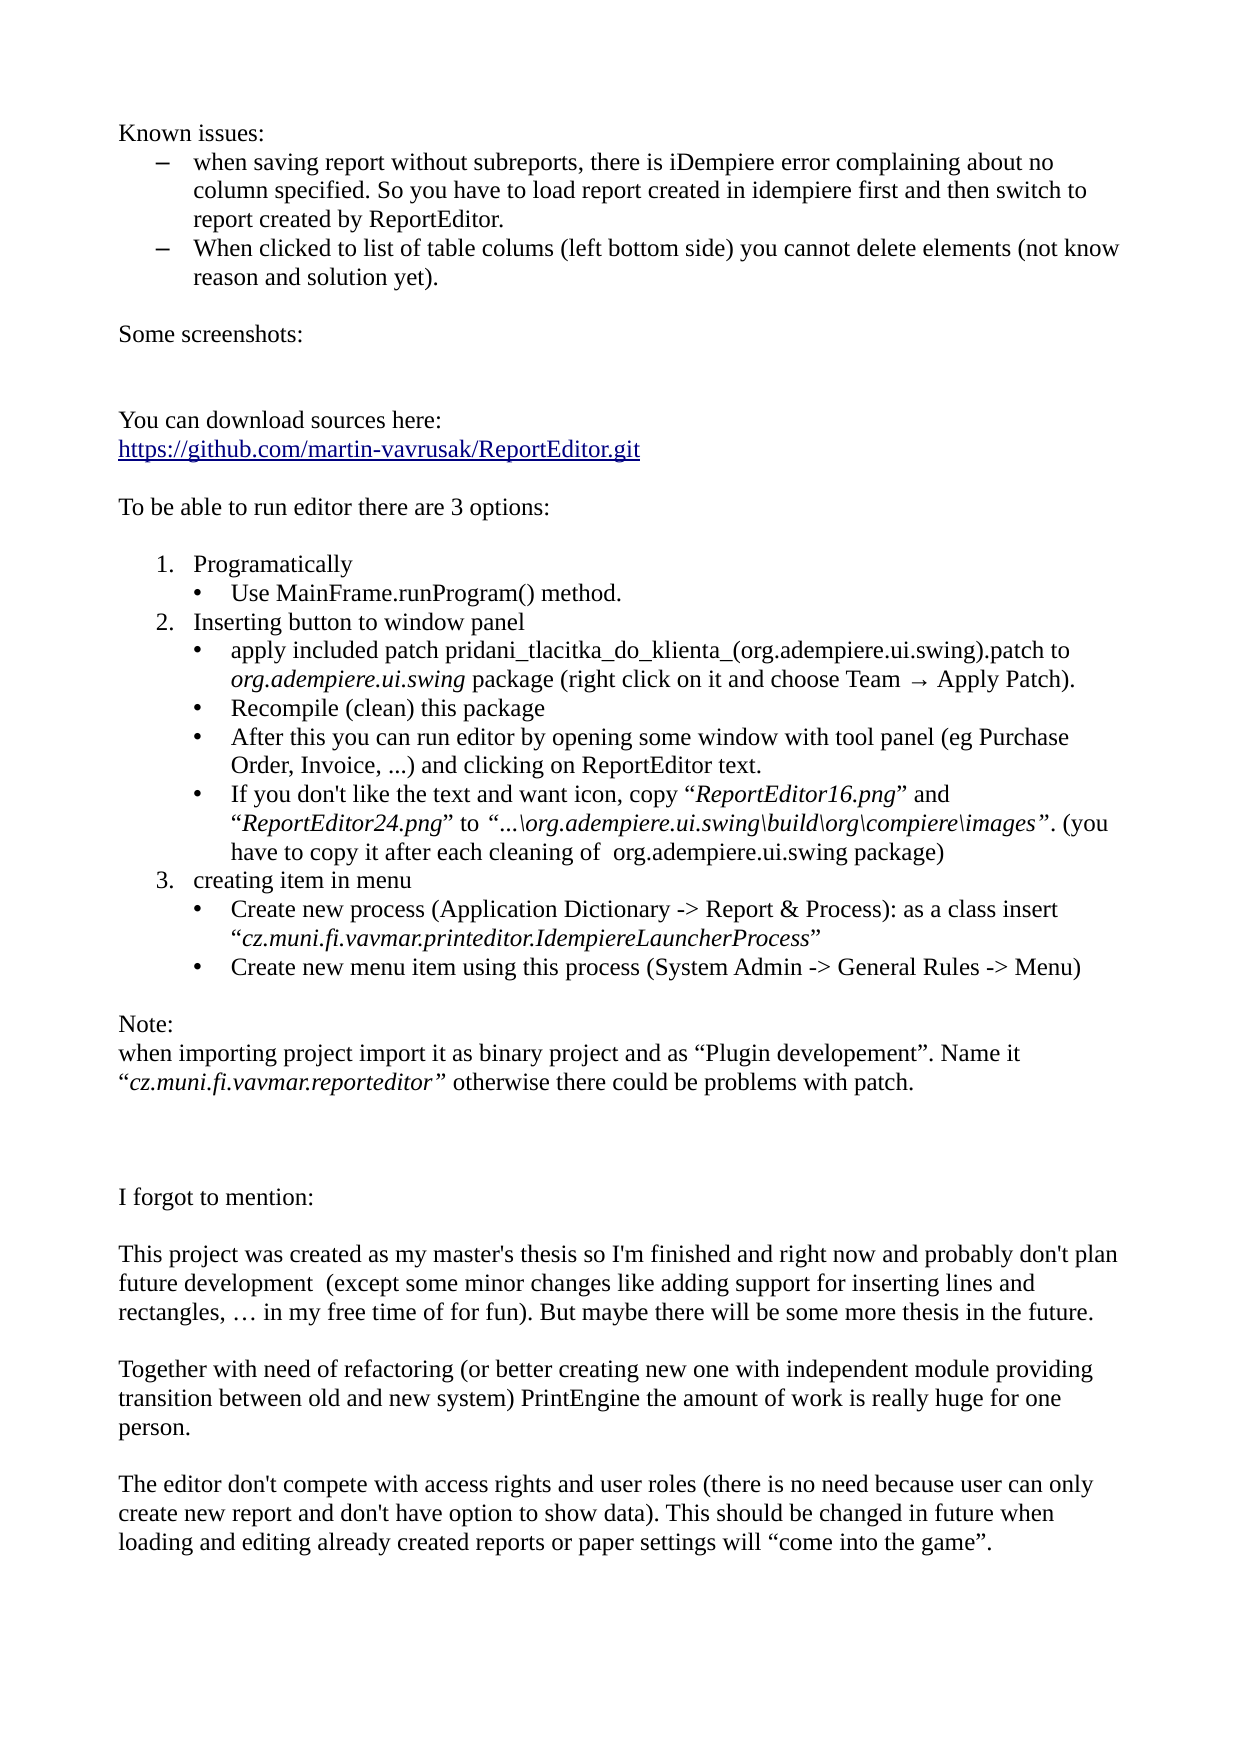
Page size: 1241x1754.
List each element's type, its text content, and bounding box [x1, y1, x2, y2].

list Recompile (clean) this package [193, 693, 1122, 722]
text To be able to run editor there are 3 options: [118, 492, 1122, 521]
list Create new menu item using this process (System Admin -> General Rules -> Menu) [193, 952, 1122, 981]
list Create new process (Application Dictionary -> Report & Process): as a class insert “cz.muni.fi.vavmar.printeditor.IdempiereLauncherProcess” [193, 894, 1122, 952]
list Use MainFrame.runProgram() method. [193, 578, 1122, 607]
list Programatically [156, 549, 1122, 578]
text This project was created as my master's thesis so I'm finished and right now and probably don't plan future development (except some minor changes like adding support for inserting lines and rectangles, … in my free time of for fun). But maybe there will be some more thesis in the future. [118, 1239, 1122, 1326]
text I forgot to mention: [118, 1182, 1122, 1211]
text The editor don't compete with access rights and user roles (there is no need because user can only create new report and don't have option to show data). This should be changed in future when loading and editing already created reports or paper settings will “come into the game”. [118, 1469, 1122, 1556]
list Inserting button to window panel [156, 607, 1122, 636]
list creating item in menu [156, 866, 1122, 894]
list apply included patch pridani_tlacitka_do_klienta_(org.adempiere.ui.swing).patch to org.adempiere.ui.swing package (right click on it and choose Team → Apply Patch). [193, 636, 1122, 693]
list If you don't like the text and want icon, copy “ReportEditor16.png” and “ReportEditor24.png” to “...\org.adempiere.ui.swing\build\org\compiere\images”. (you have to copy it after each cleaning of org.adempiere.ui.swing package) [193, 779, 1122, 866]
text Some screenshots: [118, 319, 1122, 348]
list After this you can run editor by opening some window with tool panel (eg Purchase Order, Invoice, ...) and clicking on ReportEditor text. [193, 722, 1122, 779]
list when saving report without subreports, there is iDempiere error complaining about no column specified. So you have to load report created in idempiere first and then switch to report created by ReportEditor. [156, 147, 1122, 233]
text Known issues: [118, 118, 1122, 147]
text Note: [118, 1009, 1122, 1038]
text You can download sources here: [118, 406, 1122, 434]
text Together with need of refactoring (or better creating new one with independent module providing transition between old and new system) PrintEngine the amount of work is really huge for one person. [118, 1354, 1122, 1441]
list When clicked to list of table colums (left bottom side) you cannot delete elements (not know reason and solution yet). [156, 233, 1122, 291]
text when importing project import it as binary project and as “Plugin developement”. Name it “cz.muni.fi.vavmar.reporteditor” otherwise there could be problems with patch. [118, 1038, 1122, 1096]
text https://github.com/martin-vavrusak/ReportEditor.git [118, 434, 1122, 463]
